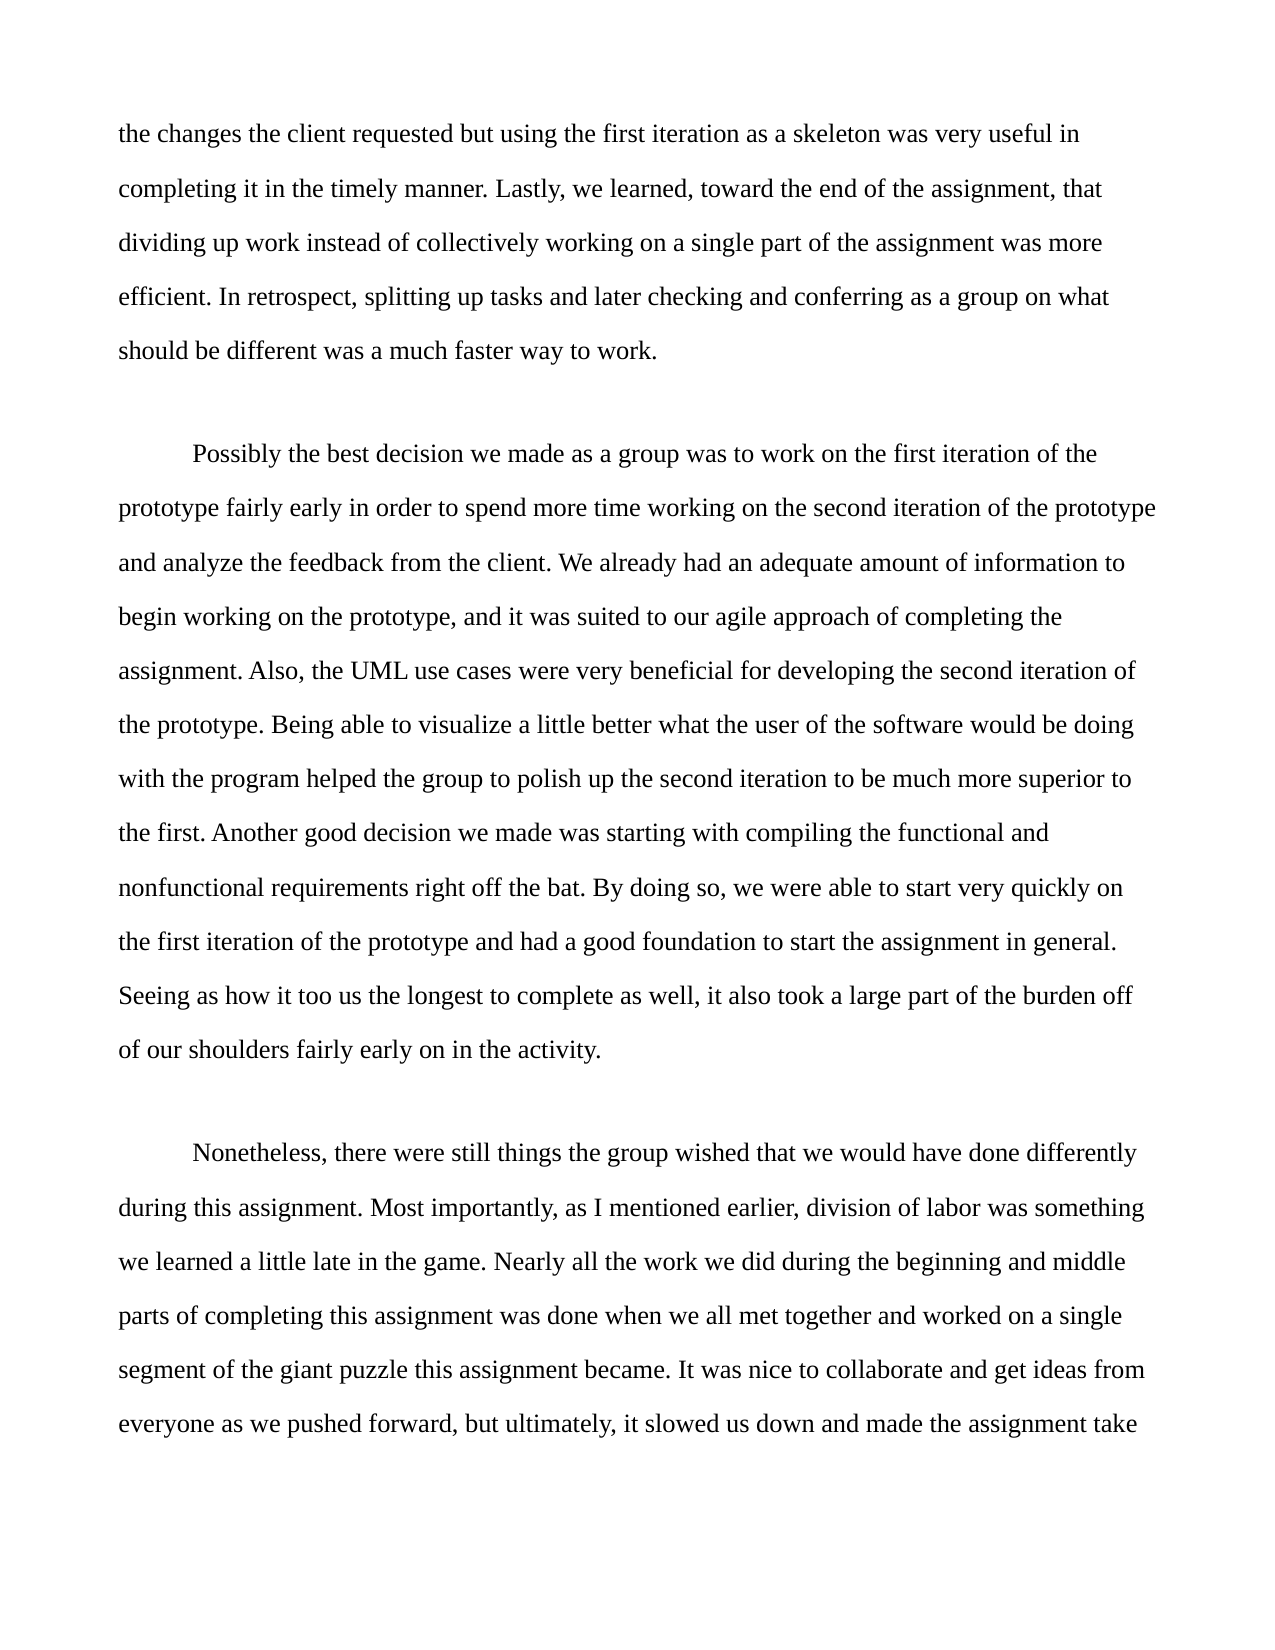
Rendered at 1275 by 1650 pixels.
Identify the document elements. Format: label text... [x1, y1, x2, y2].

text Possibly the best decision we made as a group was to work on the first iteration of the prototype fairly early in order to spend more time working on the second iteration of the prototype and analyze the feedback from the client. We already had an adequate amount of information to begin working on the prototype, and it was suited to our agile approach of completing the assignment. Also, the UML use cases were very beneficial for developing the second iteration of the prototype. Being able to visualize a little better what the user of the software would be doing with the program helped the group to polish up the second iteration to be much more superior to the first. Another good decision we made was starting with compiling the functional and nonfunctional requirements right off the bat. By doing so, we were able to start very quickly on the first iteration of the prototype and had a good foundation to start the assignment in general. Seeing as how it too us the longest to complete as well, it also took a large part of the burden off of our shoulders fairly early on in the activity. [118, 438, 1157, 1064]
text Nonetheless, there were still things the group wished that we would have done differently during this assignment. Most importantly, as I mentioned earlier, division of labor was something we learned a little late in the game. Nearly all the work we did during the beginning and middle parts of completing this assignment was done when we all met together and worked on a single segment of the giant puzzle this assignment became. It was nice to collaborate and get ideas from everyone as we pushed forward, but ultimately, it slowed us down and made the assignment take [118, 1137, 1157, 1438]
text the changes the client requested but using the first iteration as a skeleton was very useful in completing it in the timely manner. Lastly, we learned, toward the end of the assignment, that dividing up work instead of collectively working on a single part of the assignment was more efficient. In retrospect, splitting up tasks and later checking and conferring as a group on what should be different was a much faster way to work. [118, 118, 1157, 365]
